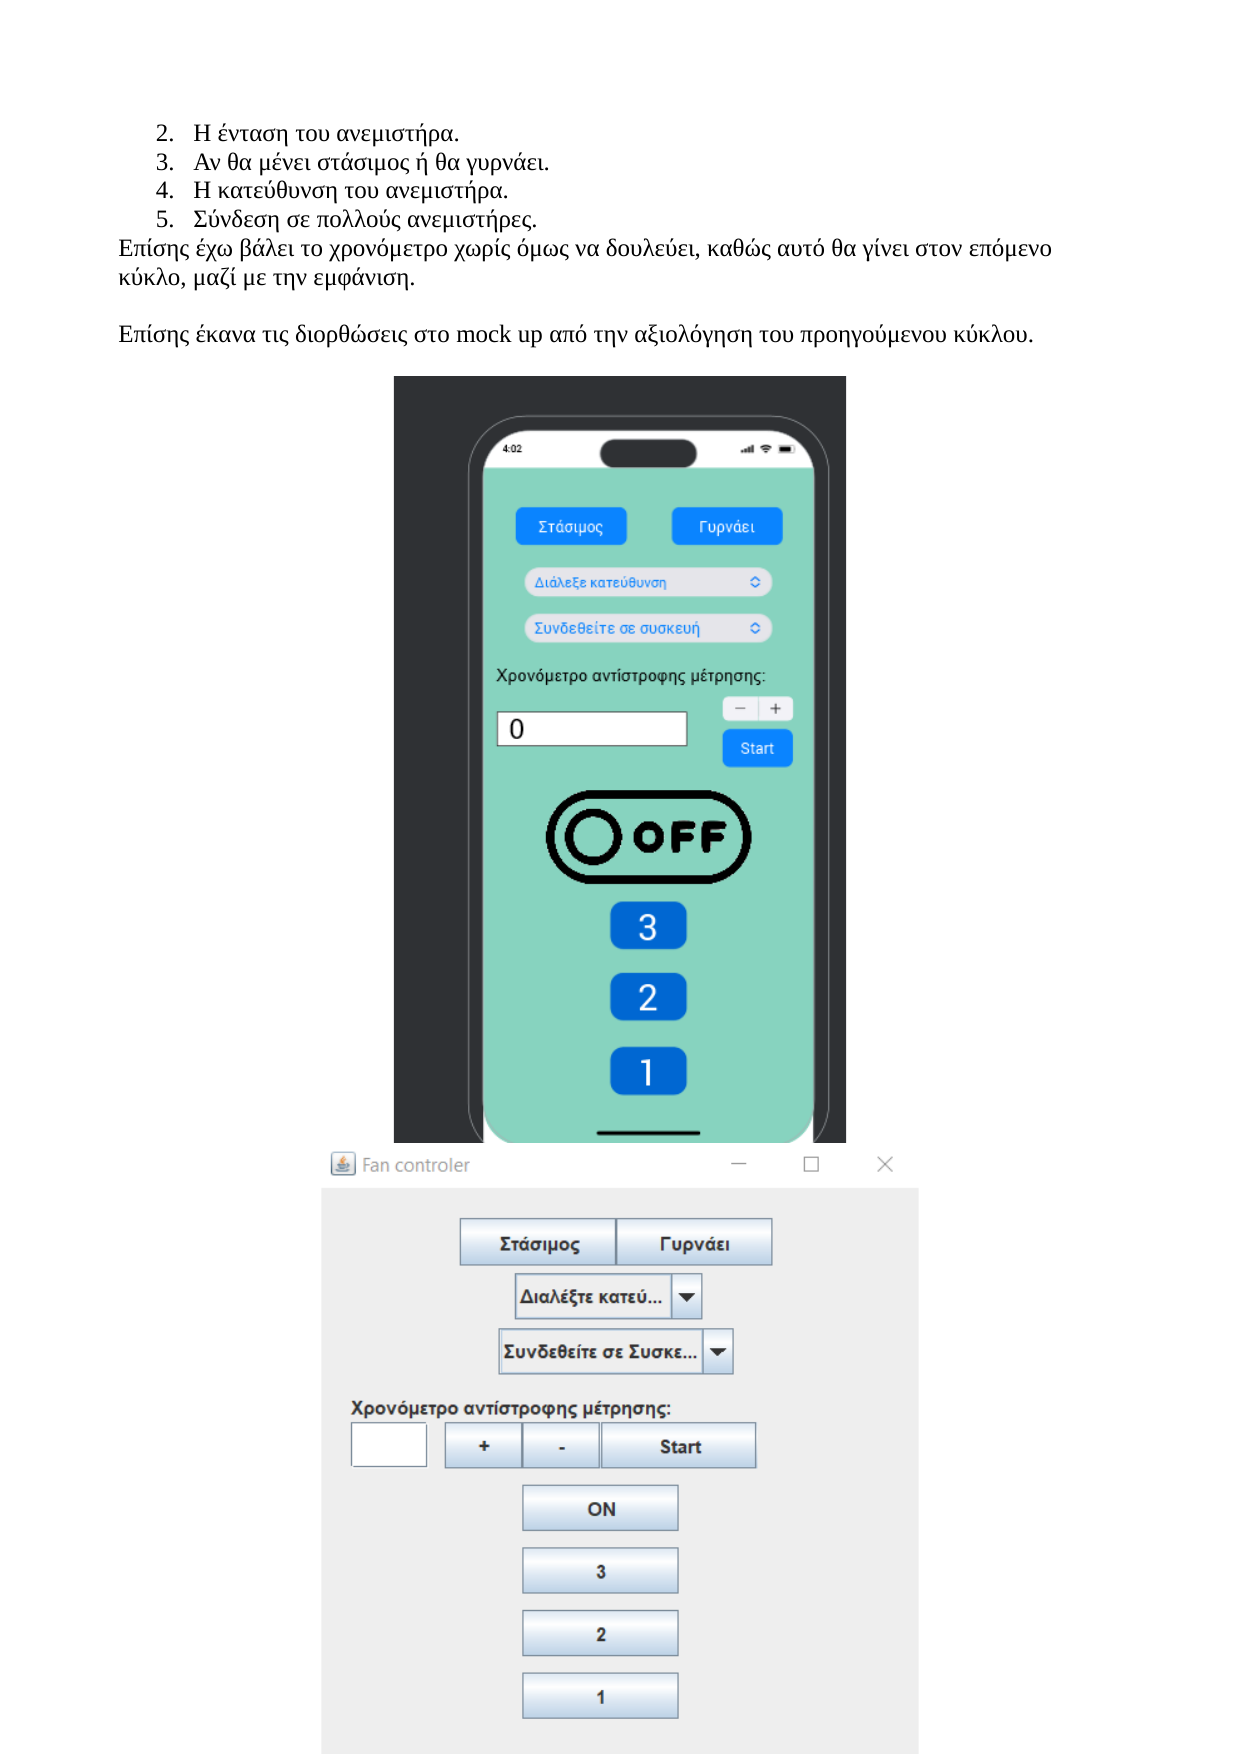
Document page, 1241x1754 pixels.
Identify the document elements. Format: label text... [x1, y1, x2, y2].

picture [321, 376, 919, 1754]
list Αν θα μένει στάσιμος ή θα γυρνάει. [156, 147, 1122, 176]
list Σύνδεση σε πολλούς ανεμιστήρες. [156, 204, 1122, 233]
list Η ένταση του ανεμιστήρα. [156, 118, 1122, 147]
text Επίσης έκανα τις διορθώσεις στο mock up από την αξιολόγηση του προηγούμενου κύκλου. [118, 319, 1122, 348]
text Επίσης έχω βάλει το χρονόμετρο χωρίς όμως να δουλεύει, καθώς αυτό θα γίνει στον επόμενο κύκλο, μαζί με την εμφάνιση. [118, 233, 1122, 291]
list Η κατεύθυνση του ανεμιστήρα. [156, 176, 1122, 204]
